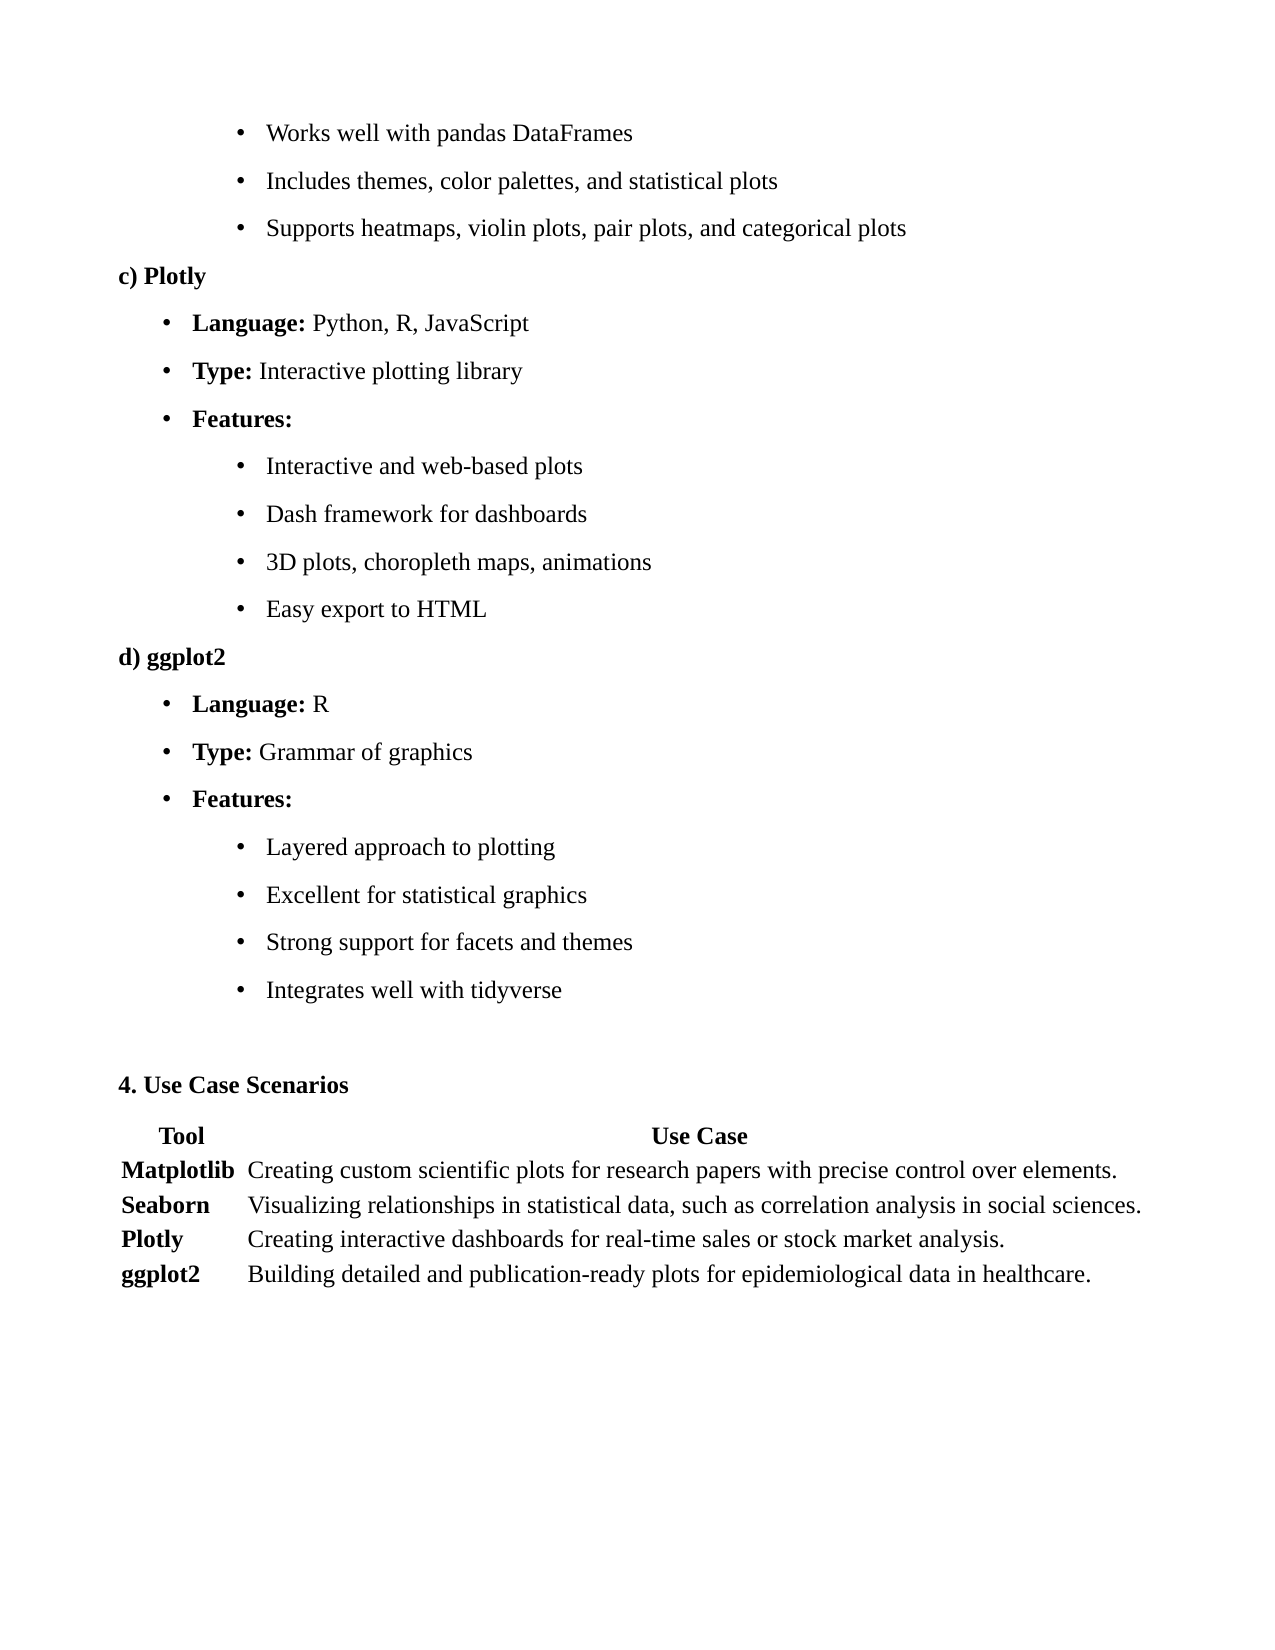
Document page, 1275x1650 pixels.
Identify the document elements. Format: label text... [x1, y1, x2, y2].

list Includes themes, color palettes, and statistical plots [236, 166, 1157, 194]
table_cell Seaborn [118, 1187, 244, 1222]
list Features: [162, 404, 1157, 432]
list Works well with pandas DataFrames [236, 118, 1157, 147]
list Type: Grammar of graphics [162, 737, 1157, 766]
subtitle 4. Use Case Scenarios [118, 1070, 1157, 1099]
table_cell Visualizing relationships in statistical data, such as correlation analysis in social sciences. [245, 1187, 1154, 1222]
list Integrates well with tidyverse [236, 975, 1157, 1004]
table_cell Creating custom scientific plots for research papers with precise control over elements. [245, 1153, 1154, 1187]
table_cell Building detailed and publication-ready plots for epidemiological data in healthcare. [245, 1256, 1154, 1291]
list Supports heatmaps, violin plots, pair plots, and categorical plots [236, 213, 1157, 242]
list Type: Interactive plotting library [162, 356, 1157, 385]
table_cell Matplotlib [118, 1153, 244, 1187]
table_cell Plotly [118, 1222, 244, 1256]
subtitle d) ggplot2 [118, 642, 1157, 671]
list Features: [162, 784, 1157, 813]
list Interactive and web-based plots [236, 451, 1157, 480]
table_header Use Case [245, 1118, 1154, 1152]
table_cell Creating interactive dashboards for real-time sales or stock market analysis. [245, 1222, 1154, 1256]
table_header Tool [118, 1118, 244, 1152]
list Easy export to HTML [236, 594, 1157, 623]
list Layered approach to plotting [236, 832, 1157, 861]
subtitle c) Plotly [118, 261, 1157, 290]
list Language: Python, R, JavaScript [162, 308, 1157, 337]
list 3D plots, choropleth maps, animations [236, 547, 1157, 575]
list Excellent for statistical graphics [236, 880, 1157, 908]
list Dash framework for dashboards [236, 499, 1157, 528]
list Strong support for facets and themes [236, 927, 1157, 956]
list Language: R [162, 689, 1157, 718]
table_cell ggplot2 [118, 1256, 244, 1291]
